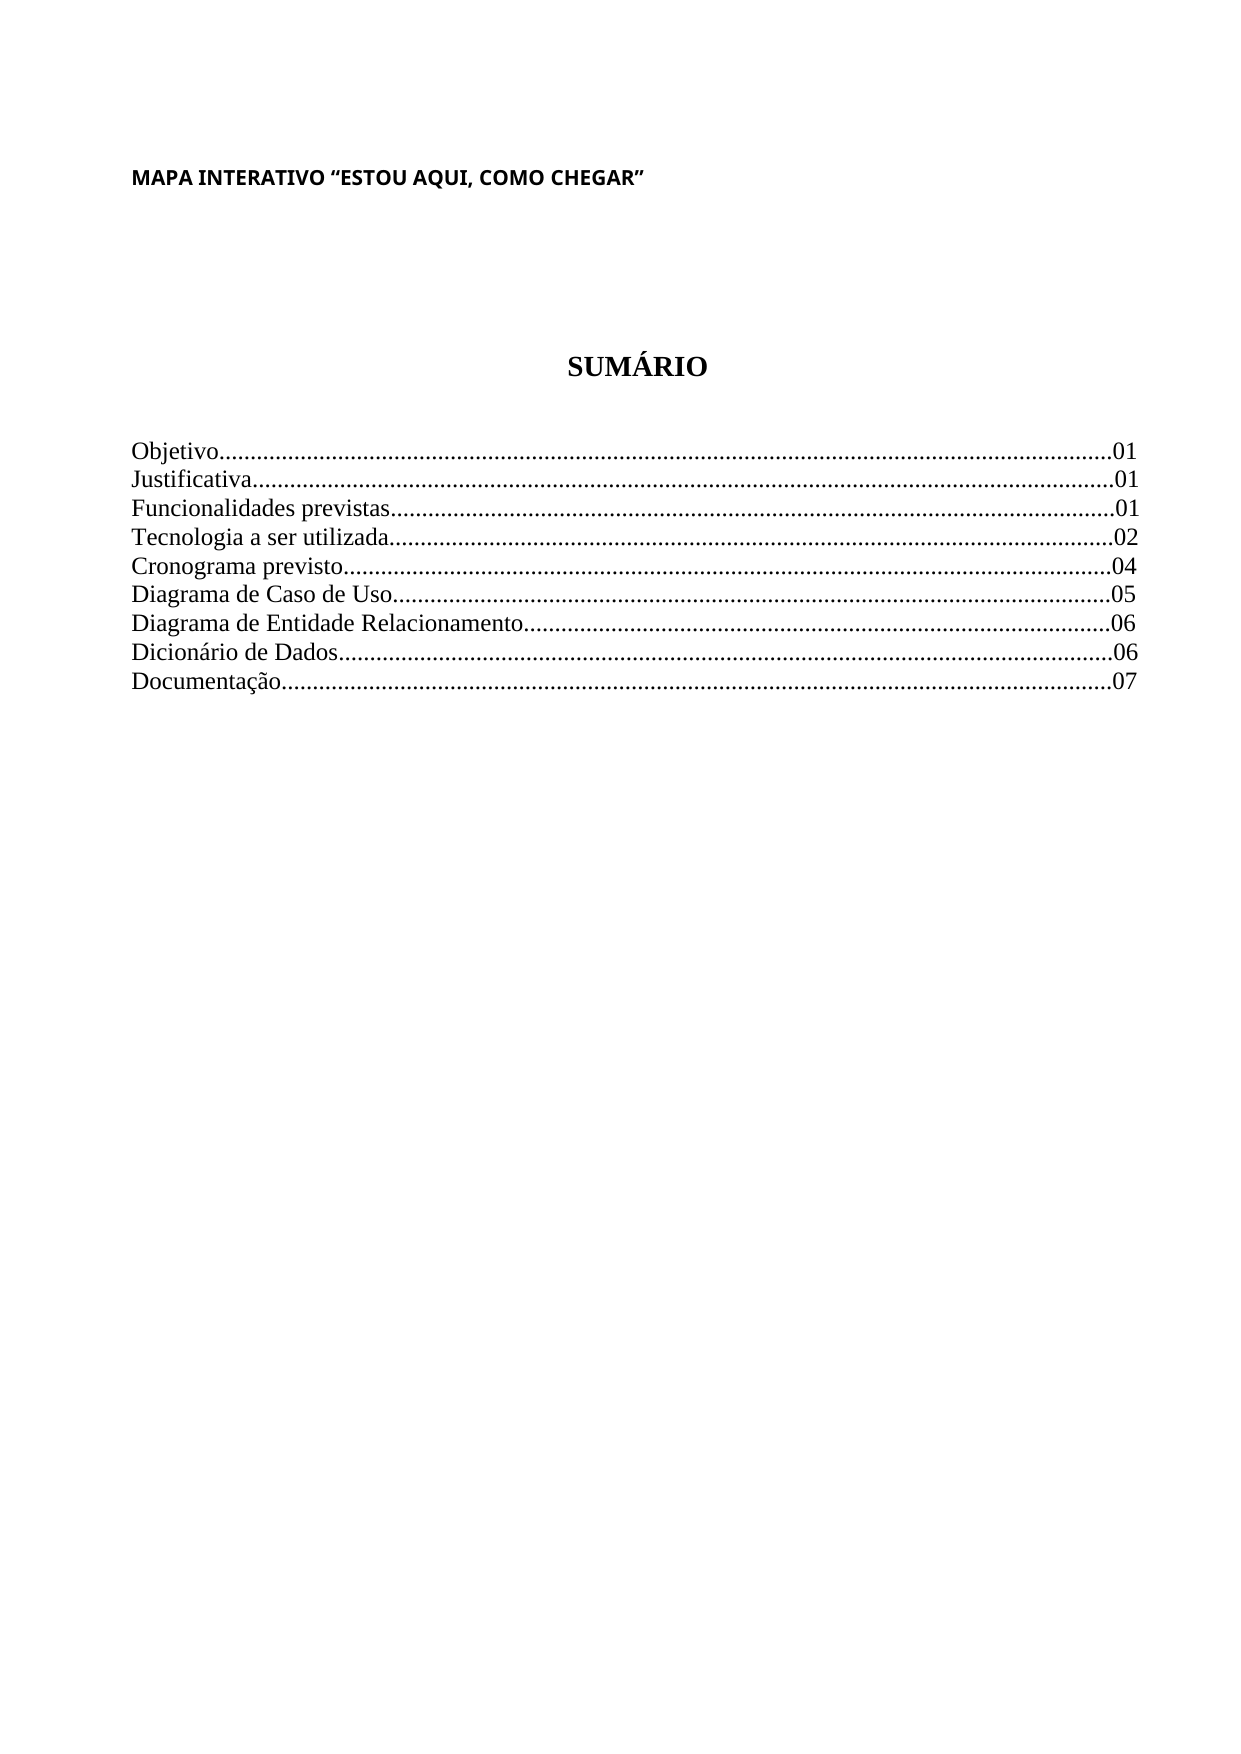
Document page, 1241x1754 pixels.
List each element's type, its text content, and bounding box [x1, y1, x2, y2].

text Diagrama de Caso de Uso...................................................................................................................05 [131, 579, 1144, 608]
text SUMÁRIO [131, 349, 1144, 383]
text Dicionário de Dados............................................................................................................................06 [131, 637, 1144, 666]
text Tecnologia a ser utilizada....................................................................................................................02 [131, 522, 1144, 551]
text Objetivo...............................................................................................................................................01 [131, 436, 1144, 464]
text Funcionalidades previstas....................................................................................................................01 [131, 493, 1144, 522]
text Justificativa..........................................................................................................................................01 [131, 464, 1144, 493]
text Cronograma previsto...........................................................................................................................04 [131, 551, 1144, 579]
text Diagrama de Entidade Relacionamento..............................................................................................06 [131, 608, 1144, 637]
text Documentação.....................................................................................................................................07 [131, 666, 1144, 694]
